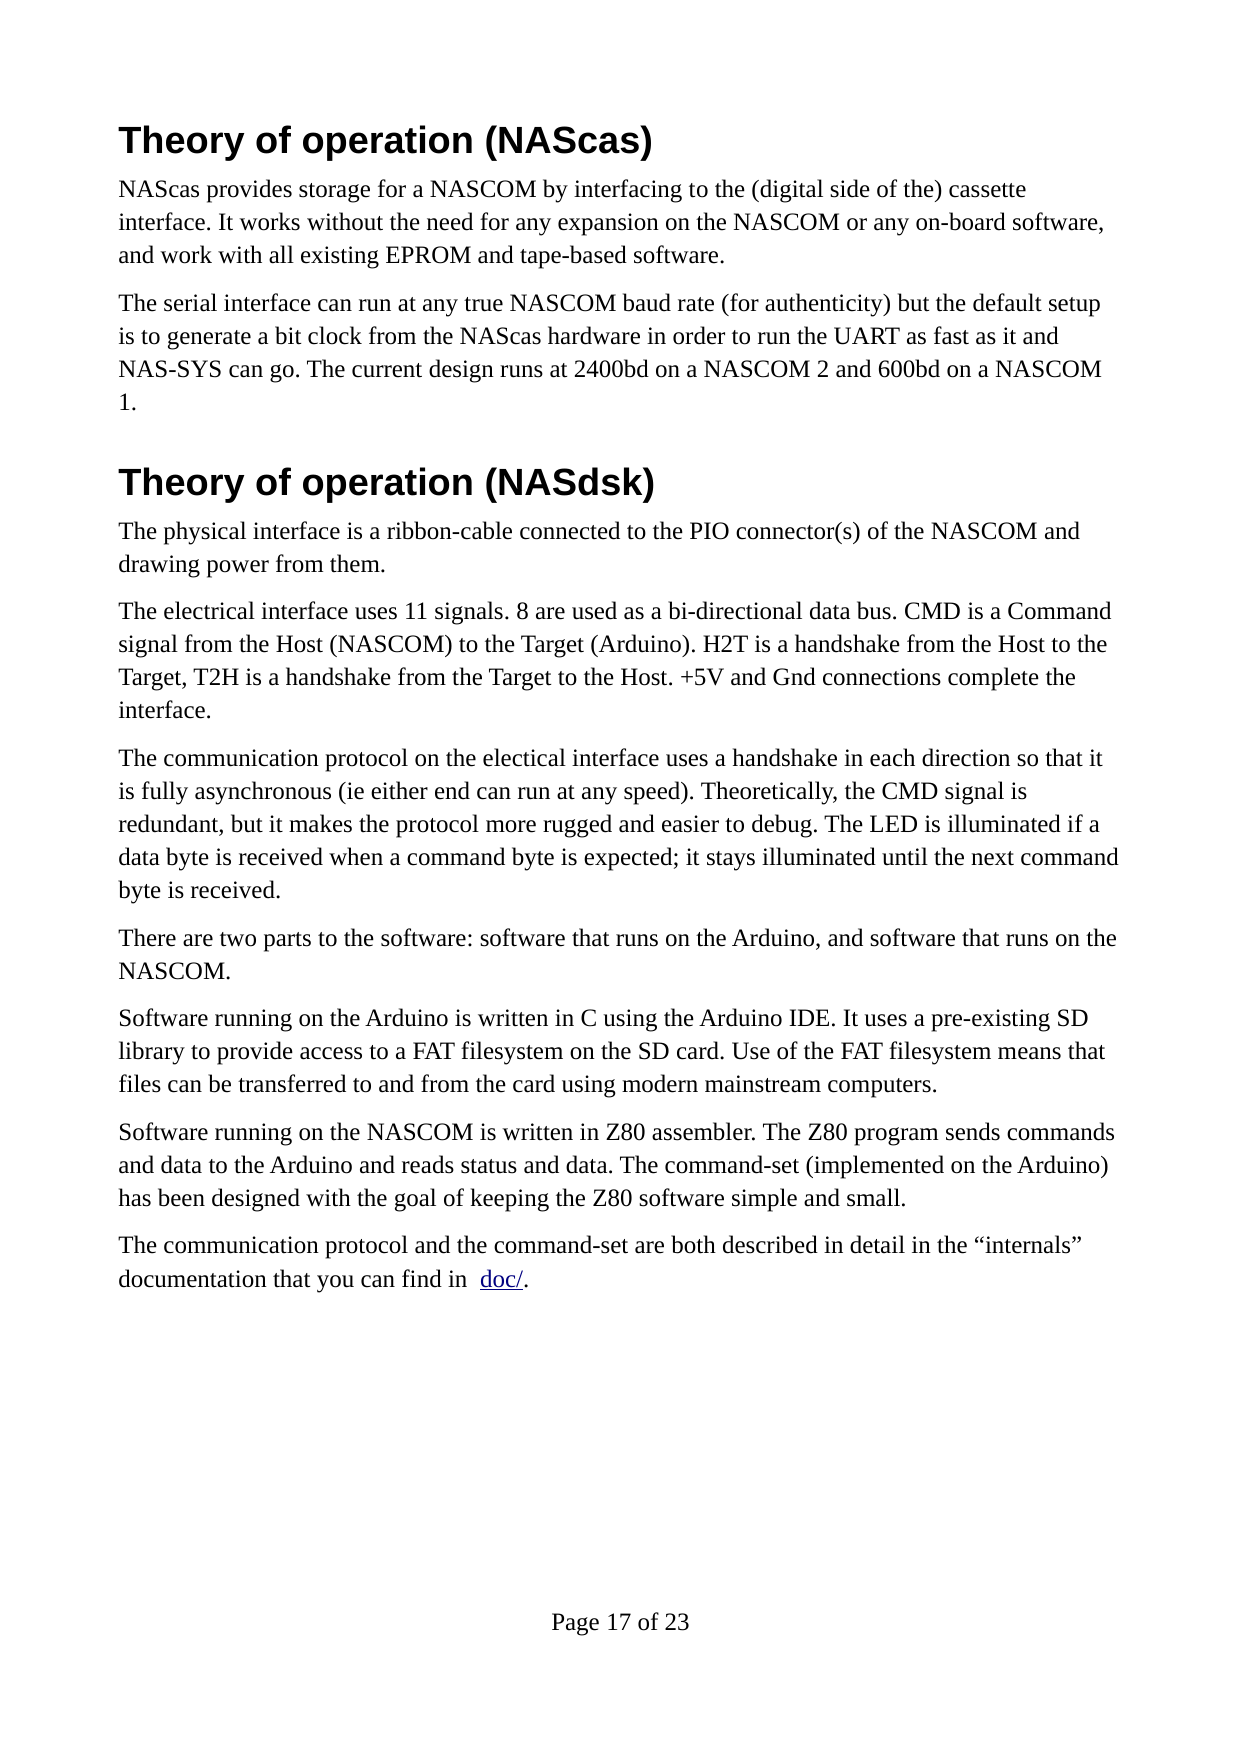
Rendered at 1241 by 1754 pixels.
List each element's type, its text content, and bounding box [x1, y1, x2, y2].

text NAScas provides storage for a NASCOM by interfacing to the (digital side of the) cassette interface. It works without the need for any expansion on the NASCOM or any on-board software, and work with all existing EPROM and tape-based software. [118, 174, 1122, 269]
text The serial interface can run at any true NASCOM baud rate (for authenticity) but the default setup is to generate a bit clock from the NAScas hardware in order to run the UART as fast as it and NAS-SYS can go. The current design runs at 2400bd on a NASCOM 2 and 600bd on a NASCOM 1. [118, 288, 1122, 416]
text The communication protocol and the command-set are both described in detail in the “internals” documentation that you can find in doc/. [118, 1231, 1122, 1292]
text Software running on the Arduino is written in C using the Arduino IDE. It uses a pre-existing SD library to provide access to a FAT filesystem on the SD card. Use of the FAT filesystem means that files can be transferred to and from the card using modern mainstream computers. [118, 1003, 1122, 1098]
text The physical interface is a ribbon-cable connected to the PIO connector(s) of the NASCOM and drawing power from them. [118, 516, 1122, 577]
subtitle Theory of operation (NAScas) [118, 118, 1122, 162]
text Software running on the NASCOM is written in Z80 assembler. The Z80 program sends commands and data to the Arduino and reads status and data. The command-set (implemented on the Arduino) has been designed with the goal of keeping the Z80 software simple and small. [118, 1117, 1122, 1212]
text The electrical interface uses 11 signals. 8 are used as a bi-directional data bus. CMD is a Command signal from the Host (NASCOM) to the Target (Arduino). H2T is a handshake from the Host to the Target, T2H is a handshake from the Target to the Host. +5V and Gnd connections complete the interface. [118, 596, 1122, 724]
subtitle Theory of operation (NASdsk) [118, 459, 1122, 503]
text The communication protocol on the electical interface uses a handshake in each direction so that it is fully asynchronous (ie either end can run at any speed). Theoretically, the CMD signal is redundant, but it makes the protocol more rugged and easier to debug. The LED is illuminated if a data byte is received when a command byte is expected; it stays illuminated until the next command byte is received. [118, 743, 1122, 904]
text There are two parts to the software: software that runs on the Arduino, and software that runs on the NASCOM. [118, 923, 1122, 984]
